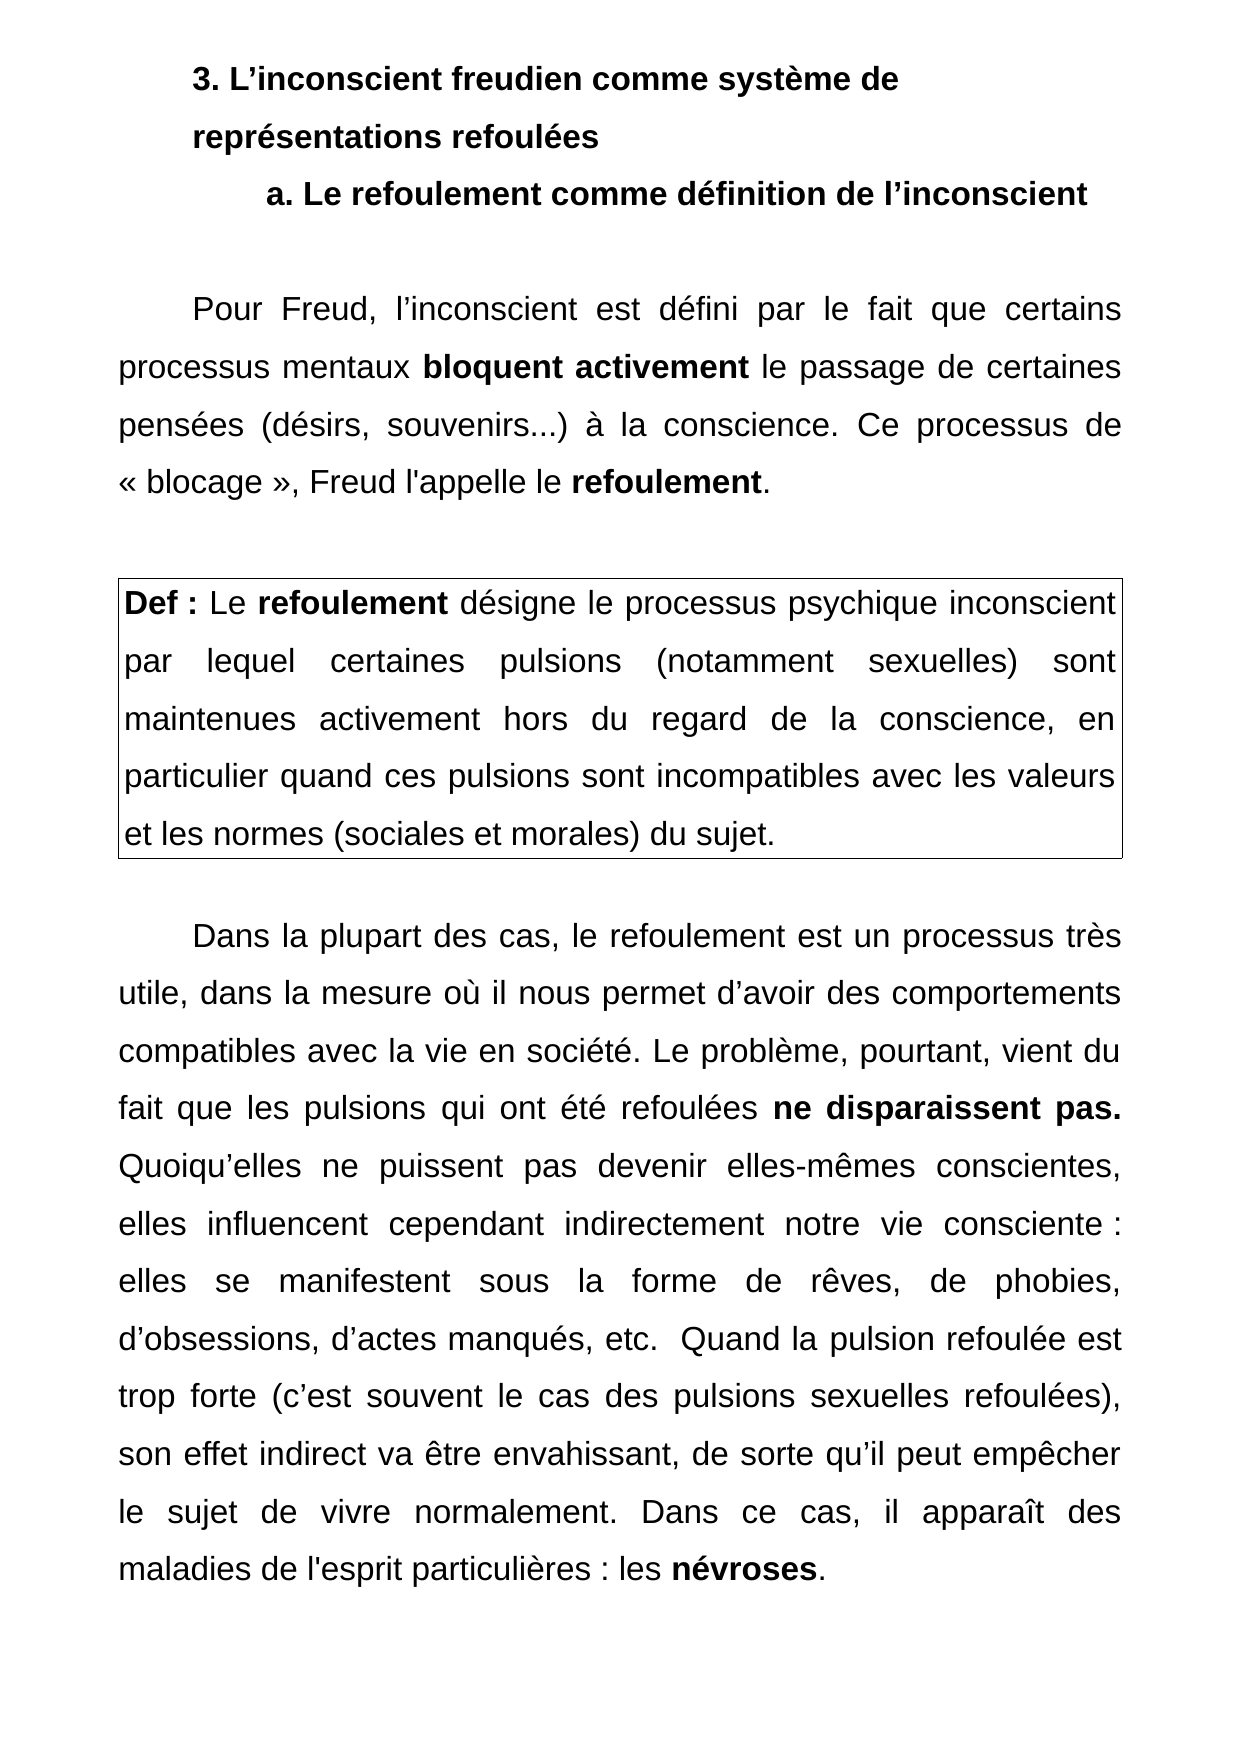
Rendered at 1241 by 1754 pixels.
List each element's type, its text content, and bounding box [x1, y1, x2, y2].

text a. Le refoulement comme définition de l’inconscient [192, 174, 1122, 213]
text Dans la plupart des cas, le refoulement est un processus très utile, dans la mesure où il nous permet d’avoir des comportements compatibles avec la vie en société. Le problème, pourtant, vient du fait que les pulsions qui ont été refoulées ne disparaissent pas. Quoiqu’elles ne puissent pas devenir elles-mêmes conscientes, elles influencent cependant indirectement notre vie consciente : elles se manifestent sous la forme de rêves, de phobies, d’obsessions, d’actes manqués, etc. Quand la pulsion refoulée est trop forte (c’est souvent le cas des pulsions sexuelles refoulées), son effet indirect va être envahissant, de sorte qu’il peut empêcher le sujet de vivre normalement. Dans ce cas, il apparaît des maladies de l'esprit particulières : les névroses. [118, 916, 1122, 1588]
text Pour Freud, l’inconscient est défini par le fait que certains processus mentaux bloquent activement le passage de certaines pensées (désirs, souvenirs...) à la conscience. Ce processus de « blocage », Freud l'appelle le refoulement. [118, 289, 1122, 501]
text 3. L’inconscient freudien comme système de représentations refoulées [192, 59, 1122, 155]
table_header Def : Le refoulement désigne le processus psychique inconscient par lequel certaines pulsions (notamment sexuelles) sont maintenues activement hors du regard de la conscience, en particulier quand ces pulsions sont incompatibles avec les valeurs et les normes (sociales et morales) du sujet. [119, 579, 1122, 858]
